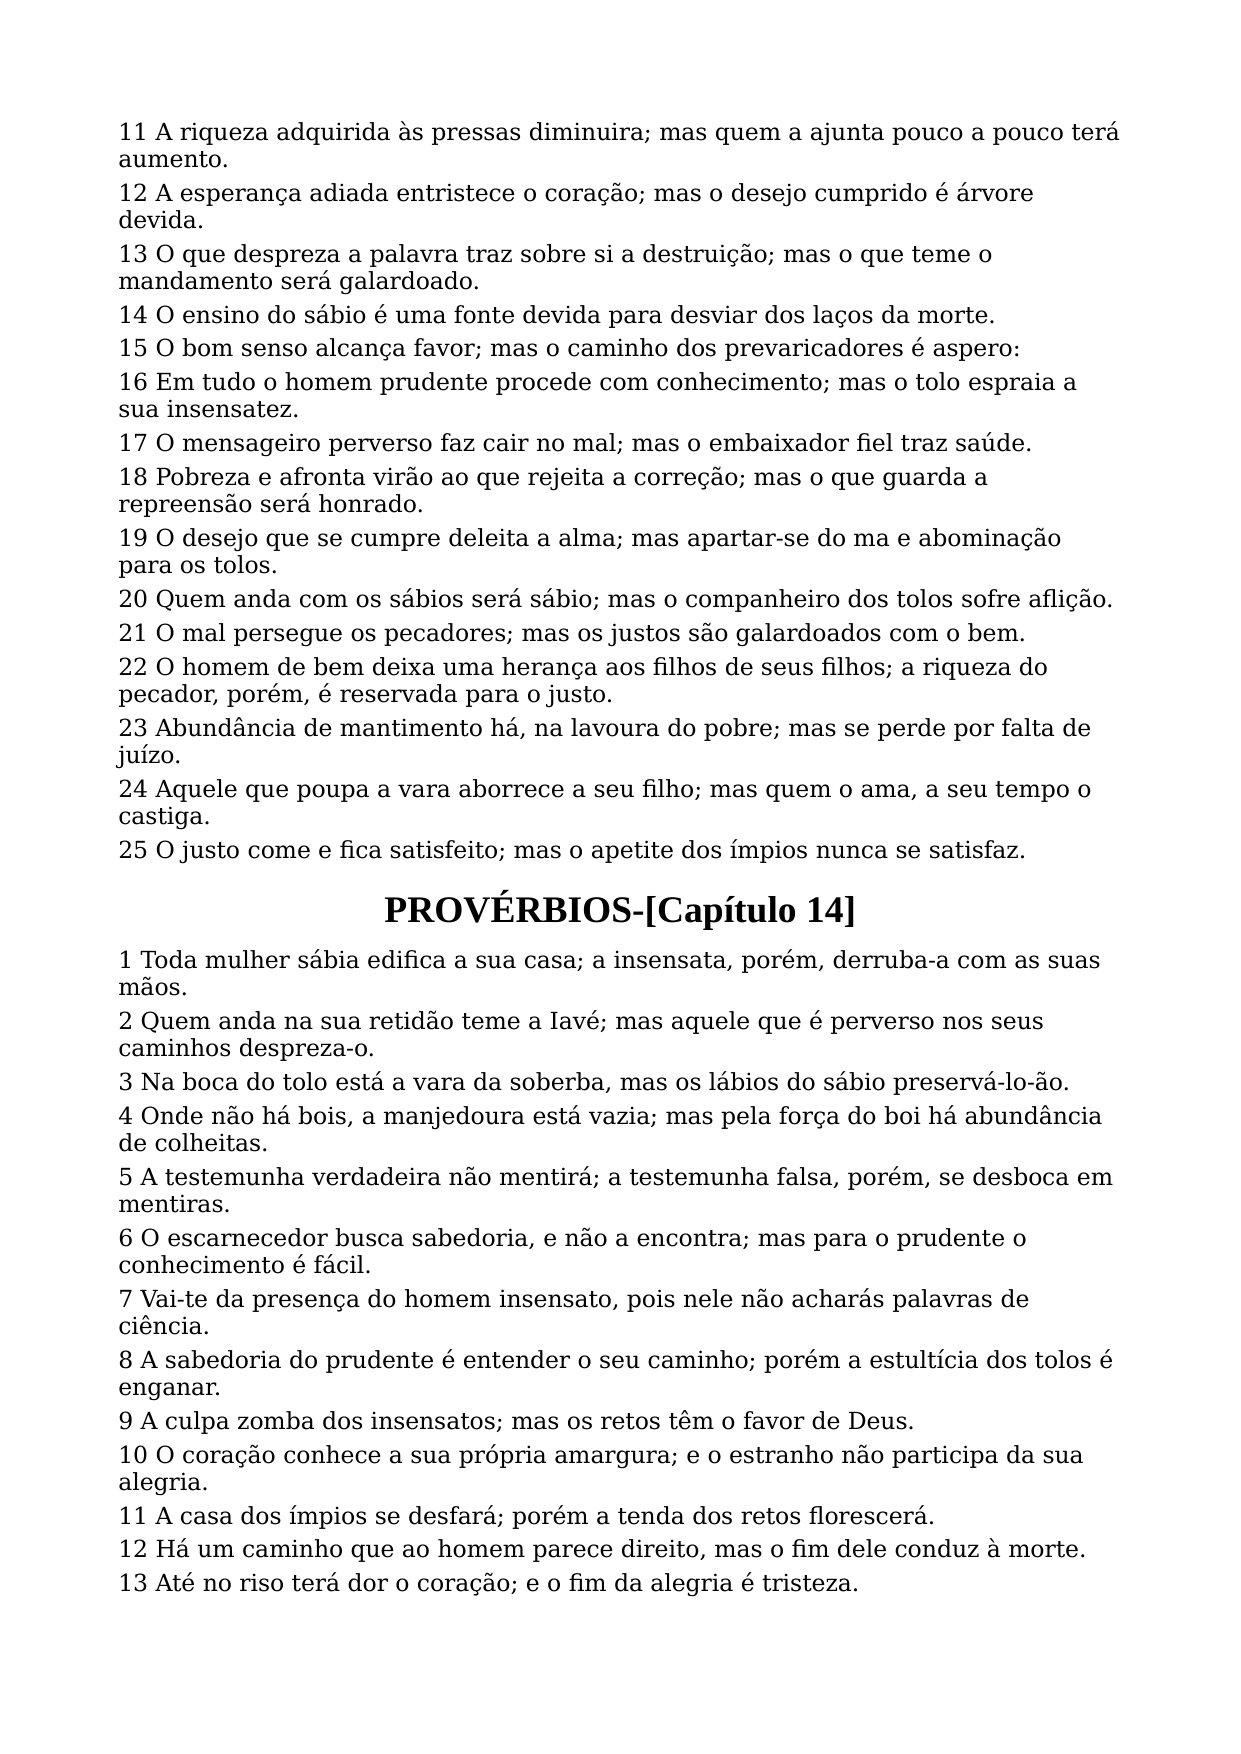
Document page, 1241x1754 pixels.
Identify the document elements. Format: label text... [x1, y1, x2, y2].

text 21 O mal persegue os pecadores; mas os justos são galardoados com o bem. [118, 619, 1122, 647]
text 15 O bom senso alcança favor; mas o caminho dos prevaricadores é aspero: [118, 335, 1122, 362]
text 12 Há um caminho que ao homem parece direito, mas o fim dele conduz à morte. [118, 1536, 1122, 1563]
subtitle PROVÉRBIOS-[Capítulo 14] [118, 888, 1122, 931]
text 11 A riqueza adquirida às pressas diminuira; mas quem a ajunta pouco a pouco terá aumento. [118, 118, 1122, 173]
text 5 A testemunha verdadeira não mentirá; a testemunha falsa, porém, se desboca em mentiras. [118, 1163, 1122, 1218]
text 7 Vai-te da presença do homem insensato, pois nele não acharás palavras de ciência. [118, 1285, 1122, 1340]
text 12 A esperança adiada entristece o coração; mas o desejo cumprido é árvore devida. [118, 179, 1122, 234]
text 6 O escarnecedor busca sabedoria, e não a encontra; mas para o prudente o conhecimento é fácil. [118, 1224, 1122, 1279]
text 22 O homem de bem deixa uma herança aos filhos de seus filhos; a riqueza do pecador, porém, é reservada para o justo. [118, 653, 1122, 708]
text 13 Até no riso terá dor o coração; e o fim da alegria é tristeza. [118, 1570, 1122, 1597]
text 9 A culpa zomba dos insensatos; mas os retos têm o favor de Deus. [118, 1407, 1122, 1435]
text 19 O desejo que se cumpre deleita a alma; mas apartar-se do ma e abominação para os tolos. [118, 524, 1122, 579]
text 24 Aquele que poupa a vara aborrece a seu filho; mas quem o ama, a seu tempo o castiga. [118, 775, 1122, 830]
text 4 Onde não há bois, a manjedoura está vazia; mas pela força do boi há abundância de colheitas. [118, 1102, 1122, 1157]
text 11 A casa dos ímpios se desfará; porém a tenda dos retos florescerá. [118, 1502, 1122, 1529]
text 25 O justo come e fica satisfeito; mas o apetite dos ímpios nunca se satisfaz. [118, 836, 1122, 863]
text 8 A sabedoria do prudente é entender o seu caminho; porém a estultícia dos tolos é enganar. [118, 1346, 1122, 1401]
text 1 Toda mulher sábia edifica a sua casa; a insensata, porém, derruba-a com as suas mãos. [118, 946, 1122, 1001]
text 13 O que despreza a palavra traz sobre si a destruição; mas o que teme o mandamento será galardoado. [118, 240, 1122, 295]
text 17 O mensageiro perverso faz cair no mal; mas o embaixador fiel traz saúde. [118, 430, 1122, 457]
text 18 Pobreza e afronta virão ao que rejeita a correção; mas o que guarda a repreensão será honrado. [118, 463, 1122, 518]
text 14 O ensino do sábio é uma fonte devida para desviar dos laços da morte. [118, 301, 1122, 328]
text 20 Quem anda com os sábios será sábio; mas o companheiro dos tolos sofre aflição. [118, 586, 1122, 613]
text 23 Abundância de mantimento há, na lavoura do pobre; mas se perde por falta de juízo. [118, 714, 1122, 769]
text 3 Na boca do tolo está a vara da soberba, mas os lábios do sábio preservá-lo-ão. [118, 1068, 1122, 1096]
text 16 Em tudo o homem prudente procede com conhecimento; mas o tolo espraia a sua insensatez. [118, 369, 1122, 423]
text 2 Quem anda na sua retidão teme a Iavé; mas aquele que é perverso nos seus caminhos despreza-o. [118, 1007, 1122, 1062]
text 10 O coração conhece a sua própria amargura; e o estranho não participa da sua alegria. [118, 1441, 1122, 1496]
